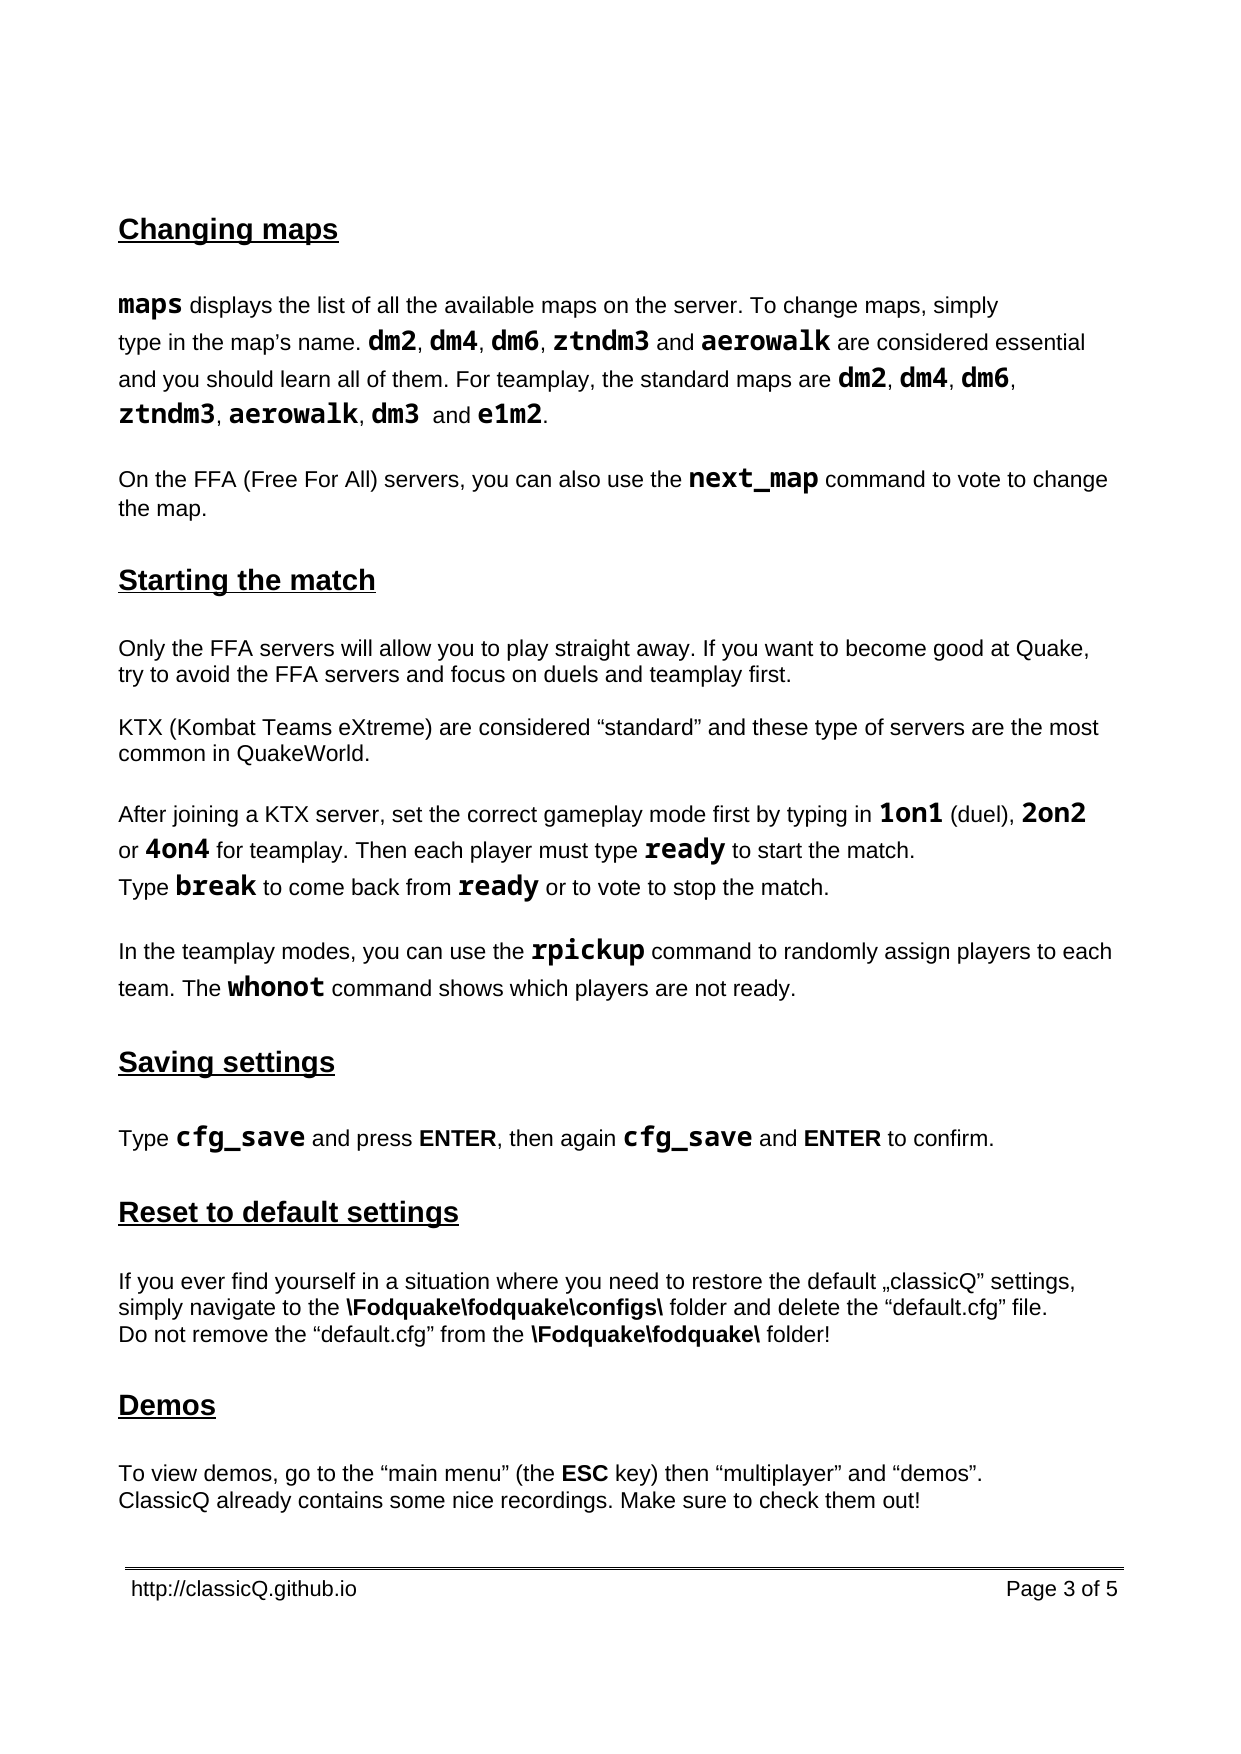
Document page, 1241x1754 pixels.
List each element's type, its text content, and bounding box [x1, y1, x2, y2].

text In the teamplay modes, you can use the rpickup command to randomly assign players to each team. The whonot command shows which players are not ready. [118, 930, 1122, 1004]
text To view demos, go to the “main menu” (the ESC key) then “multiplayer” and “demos”. ClassicQ already contains some nice recordings. Make sure to check them out! [118, 1460, 1122, 1513]
text KTX (Kombat Teams eXtreme) are considered “standard” and these type of servers are the most common in QuakeWorld. After joining a KTX server, set the correct gameplay mode first by typing in 1on1 (duel), 2on2 or 4on4 for teamplay. Then each player must type ready to start the match. Type break to come back from ready or to vote to stop the match. [118, 714, 1122, 904]
subtitle Reset to default settings [118, 1195, 1122, 1229]
text Type cfg_save and press ENTER, then again cfg_save and ENTER to confirm. [118, 1117, 1122, 1154]
subtitle Saving settings [118, 1045, 1122, 1078]
subtitle Starting the match [118, 562, 1122, 596]
text Only the FFA servers will allow you to play straight away. If you want to become good at Quake, try to avoid the FFA servers and focus on duels and teamplay first. [118, 635, 1122, 688]
subtitle Demos [118, 1388, 1122, 1422]
text On the FFA (Free For All) servers, you can also use the next_map command to vote to change the map. [118, 458, 1122, 521]
subtitle Changing maps [118, 212, 1122, 246]
text If you ever find yourself in a situation where you need to restore the default „classicQ” settings, simply navigate to the \Fodquake\fodquake\configs\ folder and delete the “default.cfg” file. Do not remove the “default.cfg” from the \Fodquake\fodquake\ folder! [118, 1268, 1122, 1347]
text maps displays the list of all the available maps on the server. To change maps, simply type in the map’s name. dm2, dm4, dm6, ztndm3 and aerowalk are considered essential and you should learn all of them. For teamplay, the standard maps are dm2, dm4, dm6, ztndm3, aerowalk, dm3 and e1m2. [118, 284, 1122, 432]
